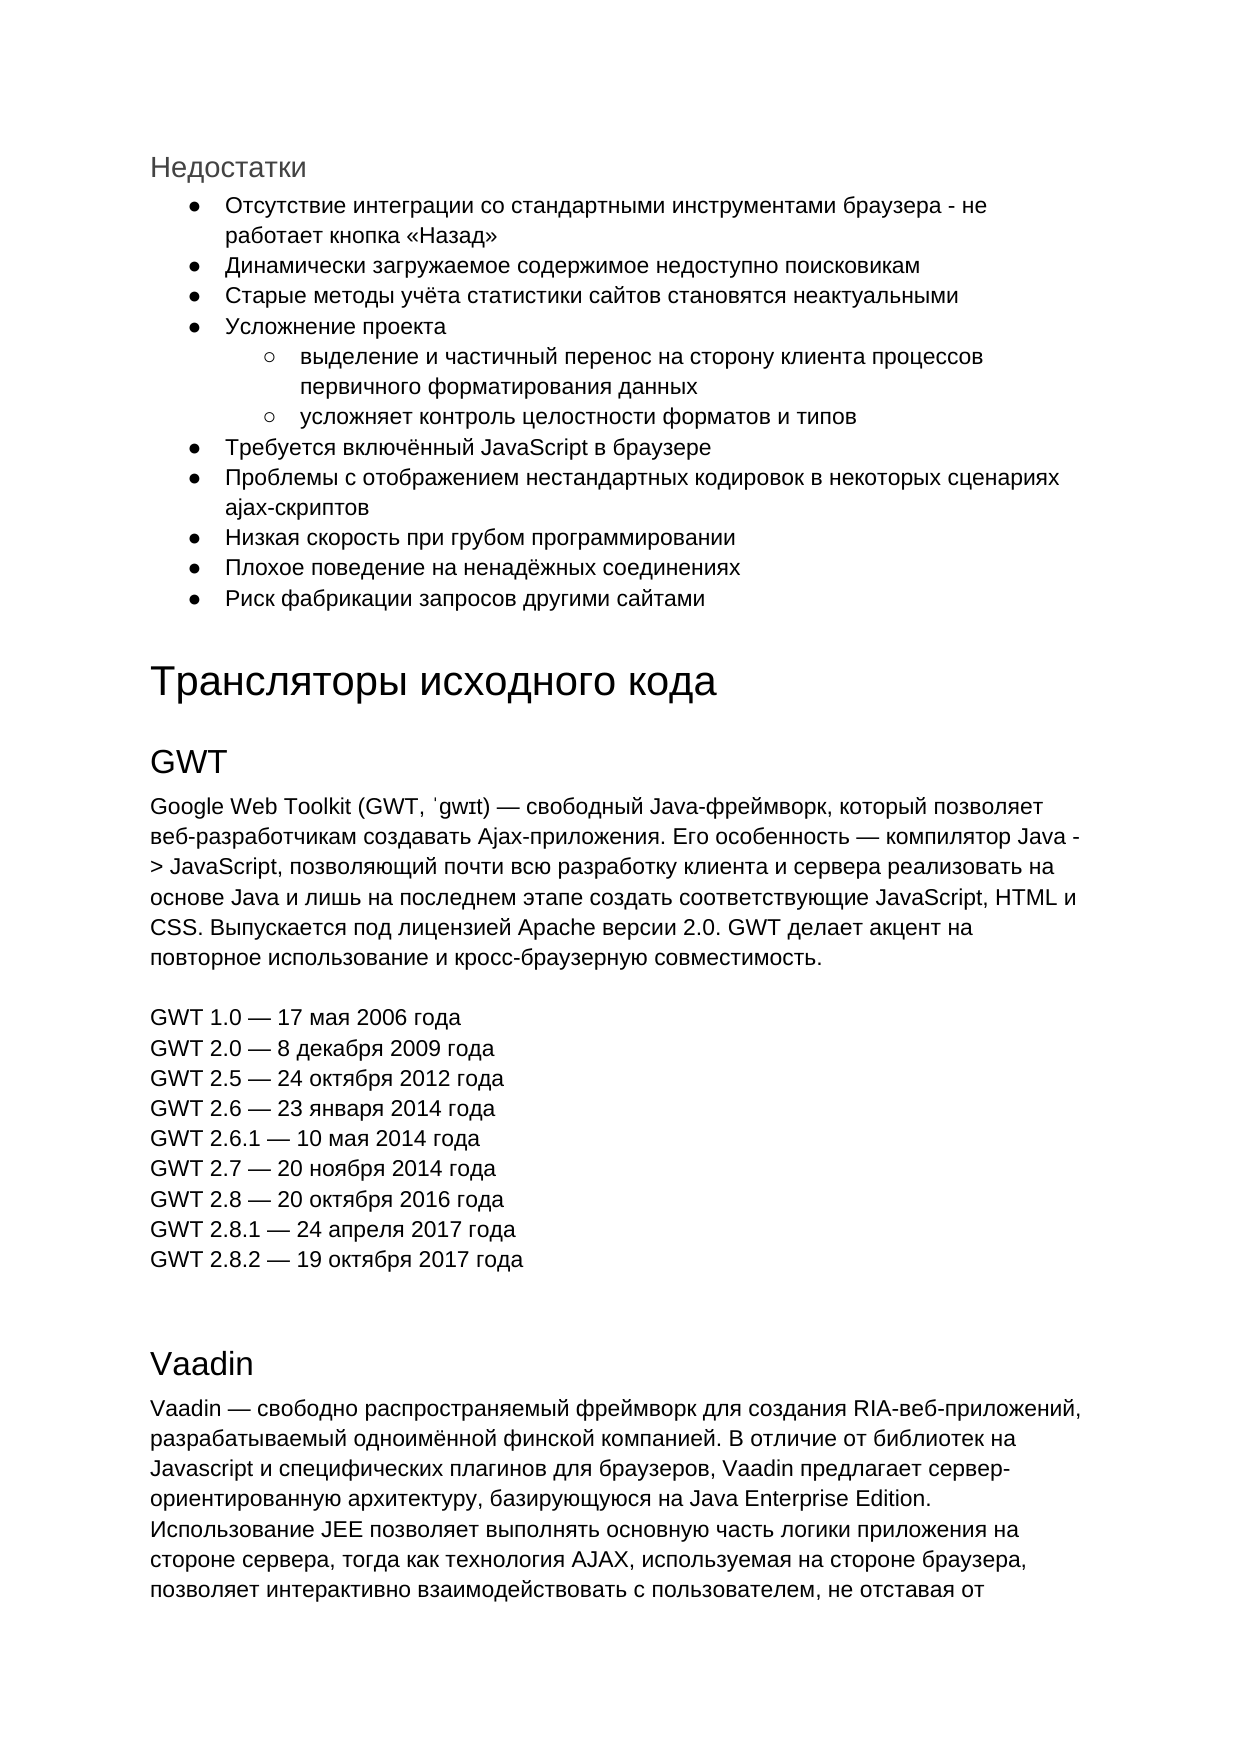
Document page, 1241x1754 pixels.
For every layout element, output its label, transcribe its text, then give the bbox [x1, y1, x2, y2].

list Динамически загружаемое содержимое недоступно поисковикам [187, 252, 1090, 279]
text Vaadin — свободно распространяемый фреймворк для создания RIA-веб-приложений, разрабатываемый одноимённой финской компанией. В отличие от библиотек на Javascript и специфических плагинов для браузеров, Vaadin предлагает сервер-ориентированную архитектуру, базирующуюся на Java Enterprise Edition. Использование JEE позволяет выполнять основную часть логики приложения на стороне сервера, тогда как технология AJAX, используемая на стороне браузера, позволяет интерактивно взаимодействовать с пользователем, не отставая от [150, 1395, 1090, 1602]
text GWT 2.8.2 — 19 октября 2017 года [150, 1246, 1090, 1272]
subtitle GWT [150, 742, 1090, 780]
list Старые методы учёта статистики сайтов становятся неактуальными [187, 282, 1090, 309]
subtitle Недостатки [150, 150, 1090, 183]
list усложняет контроль целостности форматов и типов [262, 403, 1090, 430]
list Усложнение проекта [187, 313, 1090, 339]
text GWT 2.5 — 24 октября 2012 года [150, 1065, 1090, 1091]
text GWT 2.8.1 — 24 апреля 2017 года [150, 1216, 1090, 1242]
text Google Web Toolkit (GWT, ˈɡwɪt) — свободный Java-фреймворк, который позволяет веб-разработчикам создавать Ajax-приложения. Его особенность — компилятор Java -> JavaScript, позволяющий почти всю разработку клиента и сервера реализовать на основе Java и лишь на последнем этапе создать соответствующие JavaScript, HTML и CSS. Выпускается под лицензией Apache версии 2.0. GWT делает акцент на повторное использование и кросс‐браузерную совместимость. [150, 793, 1090, 970]
text GWT 2.6.1 — 10 мая 2014 года [150, 1125, 1090, 1151]
subtitle Трансляторы исходного кода [150, 656, 1090, 704]
text GWT 2.0 — 8 декабря 2009 года [150, 1034, 1090, 1061]
list выделение и частичный перенос на сторону клиента процессов первичного форматирования данных [262, 343, 1090, 399]
list Отсутствие интеграции со стандартными инструментами браузера - не работает кнопка «Назад» [187, 192, 1090, 248]
text GWT 2.6 — 23 января 2014 года [150, 1095, 1090, 1121]
list Проблемы с отображением нестандартных кодировок в некоторых сценариях ajax-скриптов [187, 464, 1090, 520]
list Плохое поведение на ненадёжных соединениях [187, 554, 1090, 581]
text GWT 2.7 — 20 ноября 2014 года [150, 1155, 1090, 1182]
text GWT 1.0 — 17 мая 2006 года [150, 1004, 1090, 1031]
list Низкая скорость при грубом программировании [187, 524, 1090, 551]
list Риск фабрикации запросов другими сайтами [187, 584, 1090, 611]
list Требуется включённый JavaScript в браузере [187, 433, 1090, 460]
text GWT 2.8 — 20 октября 2016 года [150, 1186, 1090, 1212]
subtitle Vaadin [150, 1344, 1090, 1382]
